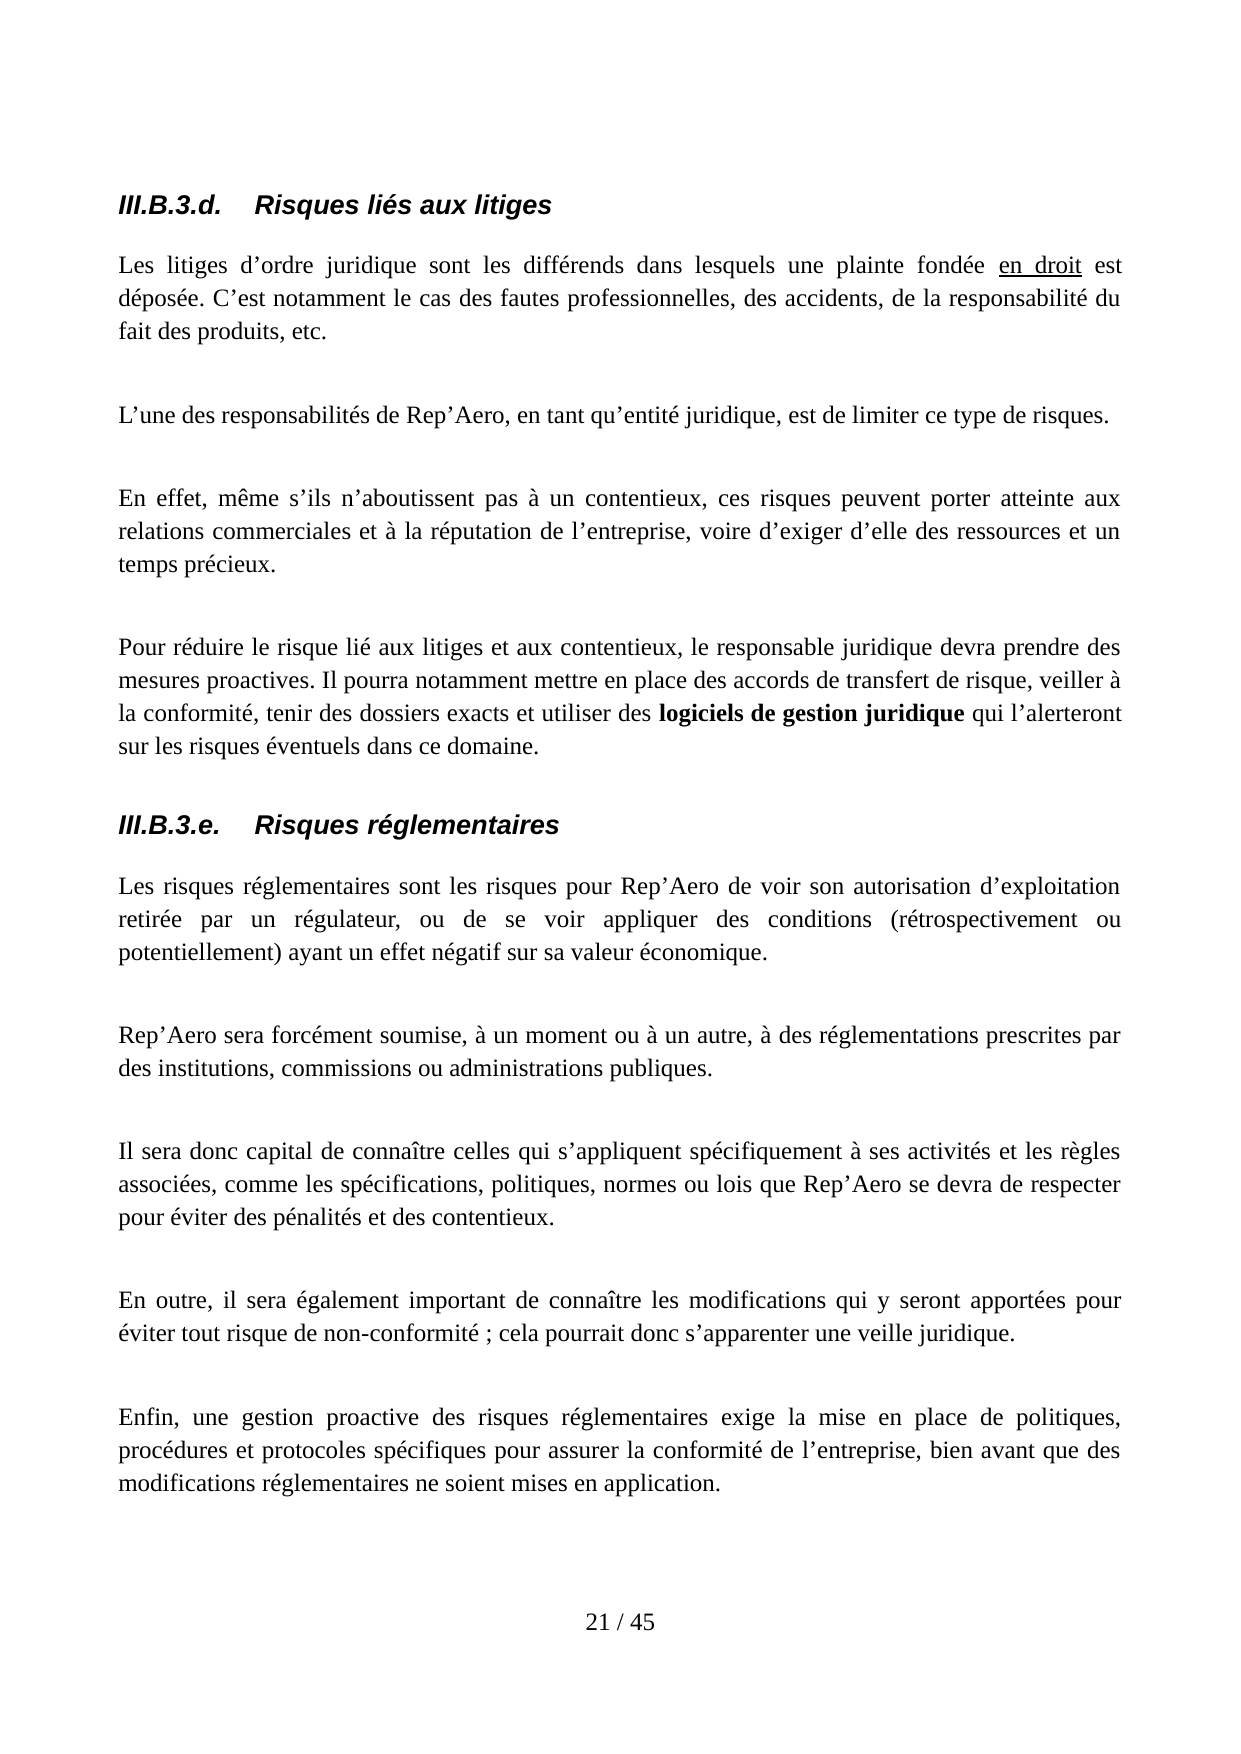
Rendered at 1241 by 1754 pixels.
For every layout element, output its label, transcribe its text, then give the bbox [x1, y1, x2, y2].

text Les risques réglementaires sont les risques pour Rep’Aero de voir son autorisation d’exploitation retirée par un régulateur, ou de se voir appliquer des conditions (rétrospectivement ou potentiellement) ayant un effet négatif sur sa valeur économique. [118, 871, 1122, 966]
text Pour réduire le risque lié aux litiges et aux contentieux, le responsable juridique devra prendre des mesures proactives. Il pourra notamment mettre en place des accords de transfert de risque, veiller à la conformité, tenir des dossiers exacts et utiliser des logiciels de gestion juridique qui l’alerteront sur les risques éventuels dans ce domaine. [118, 632, 1122, 760]
text Rep’Aero sera forcément soumise, à un moment ou à un autre, à des réglementations prescrites par des institutions, commissions ou administrations publiques. [118, 1020, 1122, 1082]
subtitle Risques liés aux litiges [118, 189, 1122, 220]
subtitle Risques réglementaires [118, 809, 1122, 840]
text En outre, il sera également important de connaître les modifications qui y seront apportées pour éviter tout risque de non-conformité ; cela pourrait donc s’apparenter une veille juridique. [118, 1286, 1122, 1347]
text Il sera donc capital de connaître celles qui s’appliquent spécifiquement à ses activités et les règles associées, comme les spécifications, politiques, normes ou lois que Rep’Aero se devra de respecter pour éviter des pénalités et des contentieux. [118, 1136, 1122, 1231]
text Enfin, une gestion proactive des risques réglementaires exige la mise en place de politiques, procédures et protocoles spécifiques pour assurer la conformité de l’entreprise, bien avant que des modifications réglementaires ne soient mises en application. [118, 1402, 1122, 1497]
text En effet, même s’ils n’aboutissent pas à un contentieux, ces risques peuvent porter atteinte aux relations commerciales et à la réputation de l’entreprise, voire d’exiger d’elle des ressources et un temps précieux. [118, 483, 1122, 578]
text Les litiges d’ordre juridique sont les différends dans lesquels une plainte fondée en droit est déposée. C’est notamment le cas des fautes professionnelles, des accidents, de la responsabilité du fait des produits, etc. [118, 250, 1122, 345]
text L’une des responsabilités de Rep’Aero, en tant qu’entité juridique, est de limiter ce type de risques. [118, 400, 1122, 428]
